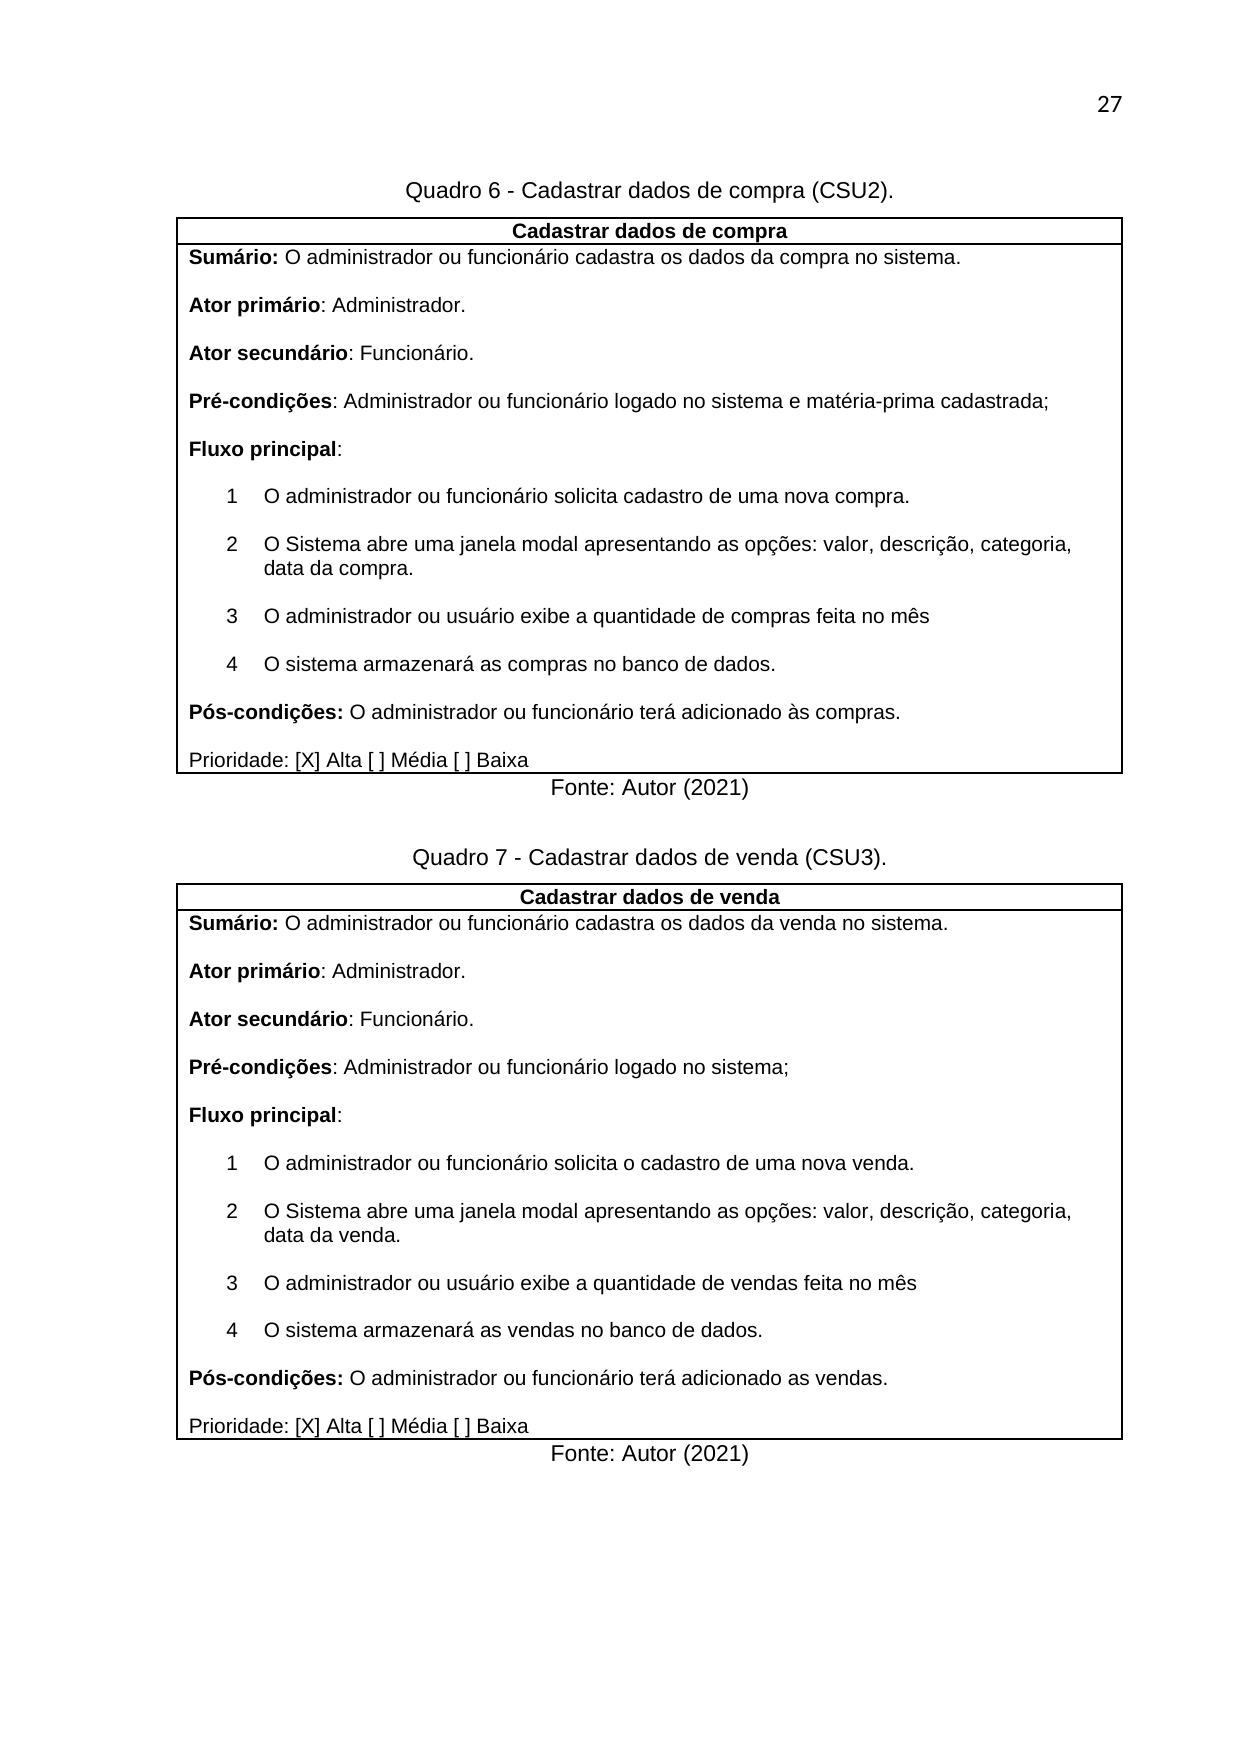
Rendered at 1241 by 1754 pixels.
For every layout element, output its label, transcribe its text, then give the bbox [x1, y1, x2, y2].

text Quadro 6 - Cadastrar dados de compra (CSU2). [177, 177, 1122, 203]
table_cell Sumário: O administrador ou funcionário cadastra os dados da venda no sistema. Ator primário: Administrador. Ator secundário: Funcionário. Pré-condições: Administrador ou funcionário logado no sistema; Fluxo principal: O administrador ou funcionário solicita o cadastro de uma nova venda. O Sistema abre uma janela modal apresentando as opções: valor, descrição, categoria, data da venda. O administrador ou usuário exibe a quantidade de vendas feita no mês O sistema armazenará as vendas no banco de dados. Pós-condições: O administrador ou funcionário terá adicionado as vendas. Prioridade: [X] Alta [ ] Média [ ] Baixa [178, 911, 1121, 1438]
table_header Cadastrar dados de compra [178, 219, 1121, 243]
table_header Cadastrar dados de venda [178, 885, 1121, 909]
text Quadro 7 - Cadastrar dados de venda (CSU3). [177, 843, 1122, 870]
text Fonte: Autor (2021) [177, 774, 1122, 800]
text Fonte: Autor (2021) [177, 1440, 1122, 1467]
table_cell Sumário: O administrador ou funcionário cadastra os dados da compra no sistema. Ator primário: Administrador. Ator secundário: Funcionário. Pré-condições: Administrador ou funcionário logado no sistema e matéria-prima cadastrada; Fluxo principal: O administrador ou funcionário solicita cadastro de uma nova compra. O Sistema abre uma janela modal apresentando as opções: valor, descrição, categoria, data da compra. O administrador ou usuário exibe a quantidade de compras feita no mês O sistema armazenará as compras no banco de dados. Pós-condições: O administrador ou funcionário terá adicionado às compras. Prioridade: [X] Alta [ ] Média [ ] Baixa [178, 245, 1121, 772]
